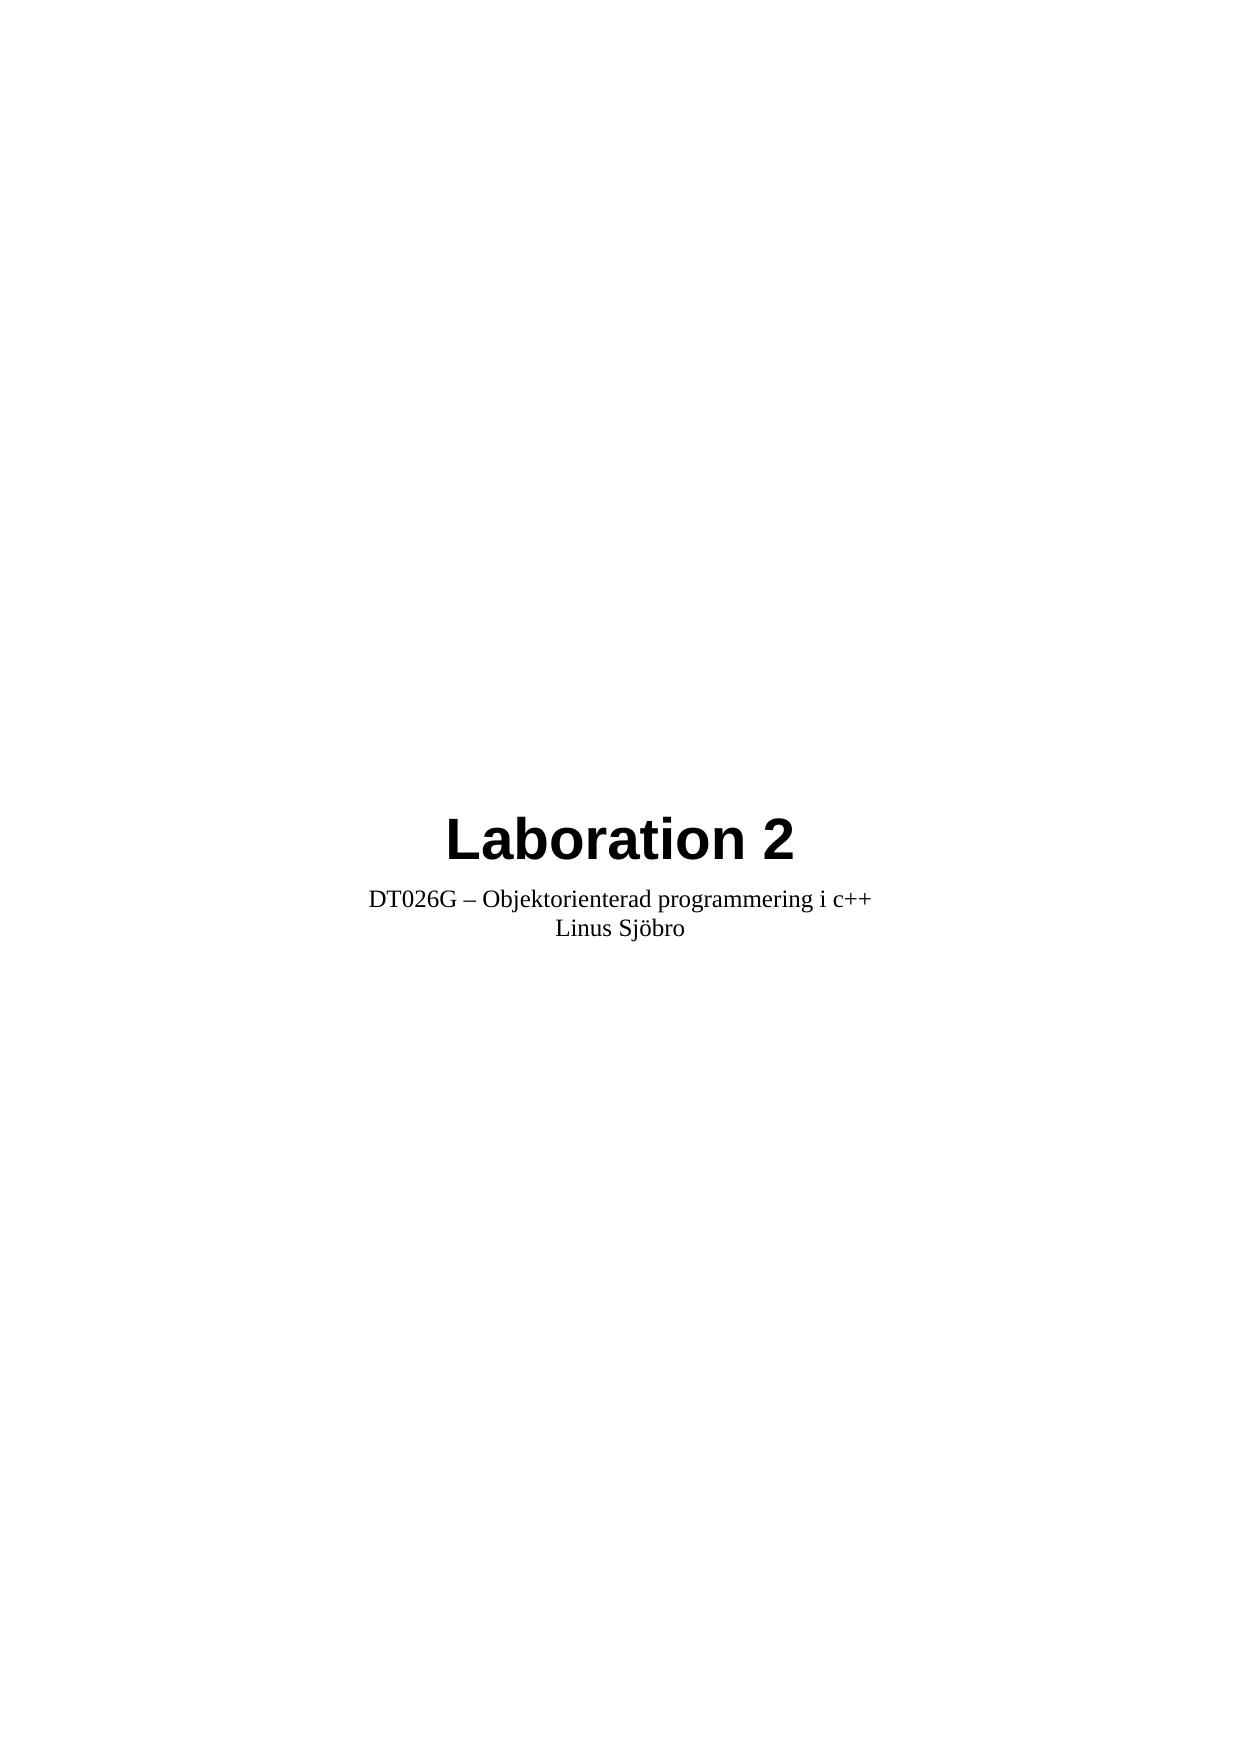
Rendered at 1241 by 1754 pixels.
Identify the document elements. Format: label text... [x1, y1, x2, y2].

title Laboration 2 [118, 804, 1122, 871]
text Linus Sjöbro [118, 913, 1122, 941]
text DT026G – Objektorienterad programmering i c++ [118, 884, 1122, 913]
